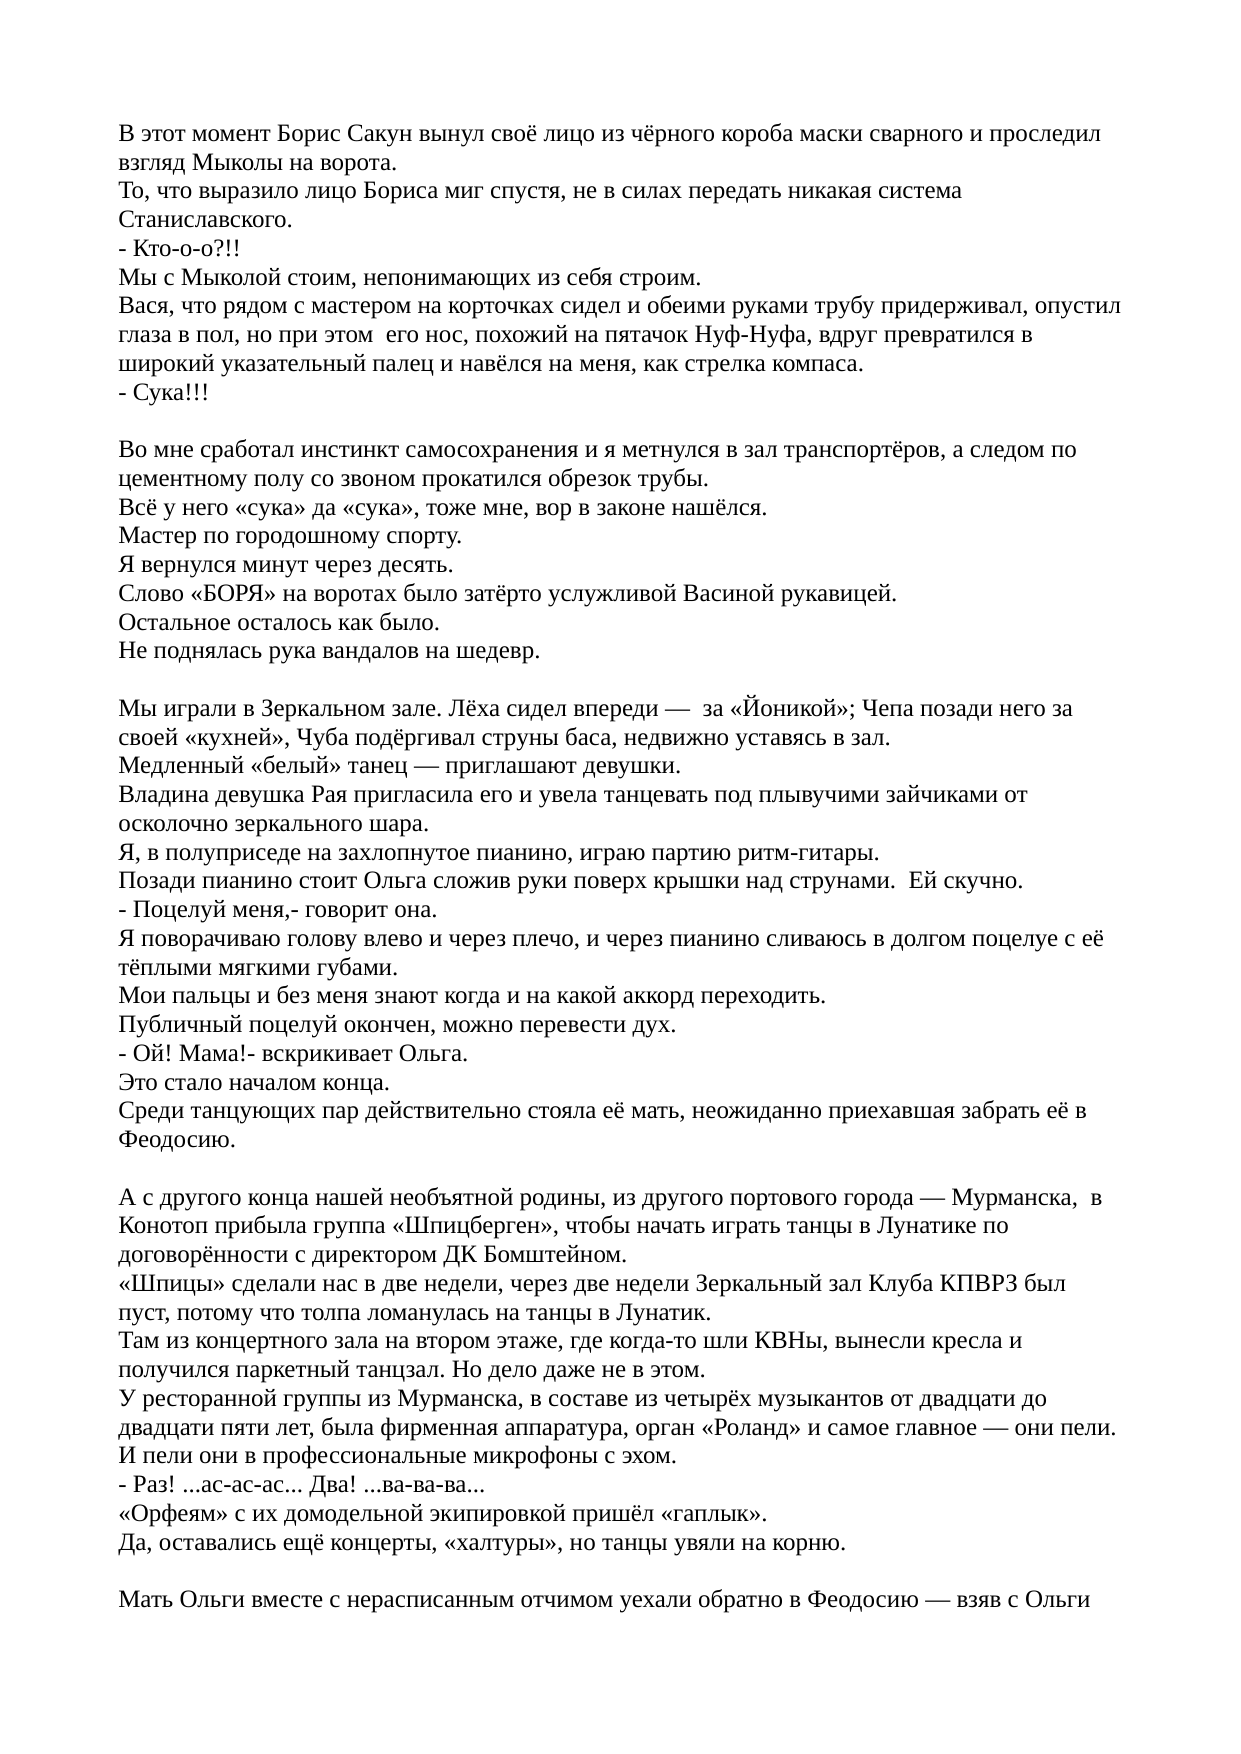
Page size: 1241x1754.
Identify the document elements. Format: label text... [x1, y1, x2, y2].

text - Поцелуй меня,- говорит она. [118, 894, 1122, 923]
text Мы с Мыколой стоим, непонимающих из себя строим. [118, 262, 1122, 291]
text То, что выразило лицо Бориса миг спустя, не в силах передать никакая система Станиславского. [118, 176, 1122, 233]
text - Сука!!! [118, 377, 1122, 406]
text Мои пальцы и без меня знают когда и на какой аккорд переходить. [118, 981, 1122, 1009]
text Там из концертного зала на втором этаже, где когда-то шли КВНы, вынесли кресла и получился паркетный танцзал. Но дело даже не в этом. [118, 1326, 1122, 1383]
text Я, в полуприседе на захлопнутое пианино, играю партию ритм-гитары. [118, 837, 1122, 866]
text - Ой! Мама!- вскрикивает Ольга. [118, 1038, 1122, 1067]
text - Кто-о-о?!! [118, 233, 1122, 262]
text Всё у него «сука» да «сука», тоже мне, вор в законе нашёлся. [118, 492, 1122, 521]
text Остальное осталось как было. [118, 607, 1122, 636]
text «Орфеям» с их домодельной экипировкой пришёл «гаплык». [118, 1498, 1122, 1527]
text Вася, что рядом с мастером на корточках сидел и обеими руками трубу придерживал, опустил глаза в пол, но при этом его нос, похожий на пятачок Нуф-Нуфа, вдруг превратился в широкий указательный палец и навёлся на меня, как стрелка компаса. [118, 291, 1122, 377]
text Да, оставались ещё концерты, «халтуры», но танцы увяли на корню. [118, 1527, 1122, 1556]
text Мы играли в Зеркальном зале. Лёха сидел впереди — за «Йоникой»; Чепа позади него за своей «кухней», Чуба подёргивал струны баса, недвижно уставясь в зал. [118, 693, 1122, 751]
text - Раз! ...ас-ас-ас... Два! ...ва-ва-ва... [118, 1469, 1122, 1498]
text У ресторанной группы из Мурманска, в составе из четырёх музыкантов от двадцати до двадцати пяти лет, была фирменная аппаратура, орган «Роланд» и самое главное — они пели. И пели они в профессиональные микрофоны с эхом. [118, 1383, 1122, 1469]
text Я поворачиваю голову влево и через плечо, и через пианино сливаюсь в долгом поцелуе с её тёплыми мягкими губами. [118, 923, 1122, 981]
text Я вернулся минут через десять. [118, 549, 1122, 578]
text Не поднялась рука вандалов на шедевр. [118, 636, 1122, 664]
text Мать Ольги вместе с нерасписанным отчимом уехали обратно в Феодосию — взяв с Ольги [118, 1584, 1122, 1613]
text Медленный «белый» танец — приглашают девушки. [118, 751, 1122, 779]
text Во мне сработал инстинкт самосохранения и я метнулся в зал транспортёров, а следом по цементному полу со звоном прокатился обрезок трубы. [118, 434, 1122, 492]
text Владина девушка Рая пригласила его и увела танцевать под плывучими зайчиками от осколочно зеркального шара. [118, 779, 1122, 837]
text В этот момент Борис Сакун вынул своё лицо из чёрного короба маски сварного и проследил взгляд Мыколы на ворота. [118, 118, 1122, 176]
text Среди танцующих пар действительно стояла её мать, неожиданно приехавшая забрать её в Феодосию. [118, 1096, 1122, 1153]
text Слово «БОРЯ» на воротах было затёрто услужливой Васиной рукавицей. [118, 578, 1122, 607]
text Это стало началом конца. [118, 1067, 1122, 1096]
text «Шпицы» сделали нас в две недели, через две недели Зеркальный зал Клуба КПВРЗ был пуст, потому что толпа ломанулась на танцы в Лунатик. [118, 1268, 1122, 1326]
text Позади пианино стоит Ольга сложив руки поверх крышки над струнами. Ей скучно. [118, 866, 1122, 894]
text Мастер по городошному спорту. [118, 521, 1122, 549]
text Публичный поцелуй окончен, можно перевести дух. [118, 1009, 1122, 1038]
text А с другого конца нашей необъятной родины, из другого портового города — Мурманска, в Конотоп прибыла группа «Шпицберген», чтобы начать играть танцы в Лунатике по договорённости с директором ДК Бомштейном. [118, 1182, 1122, 1268]
